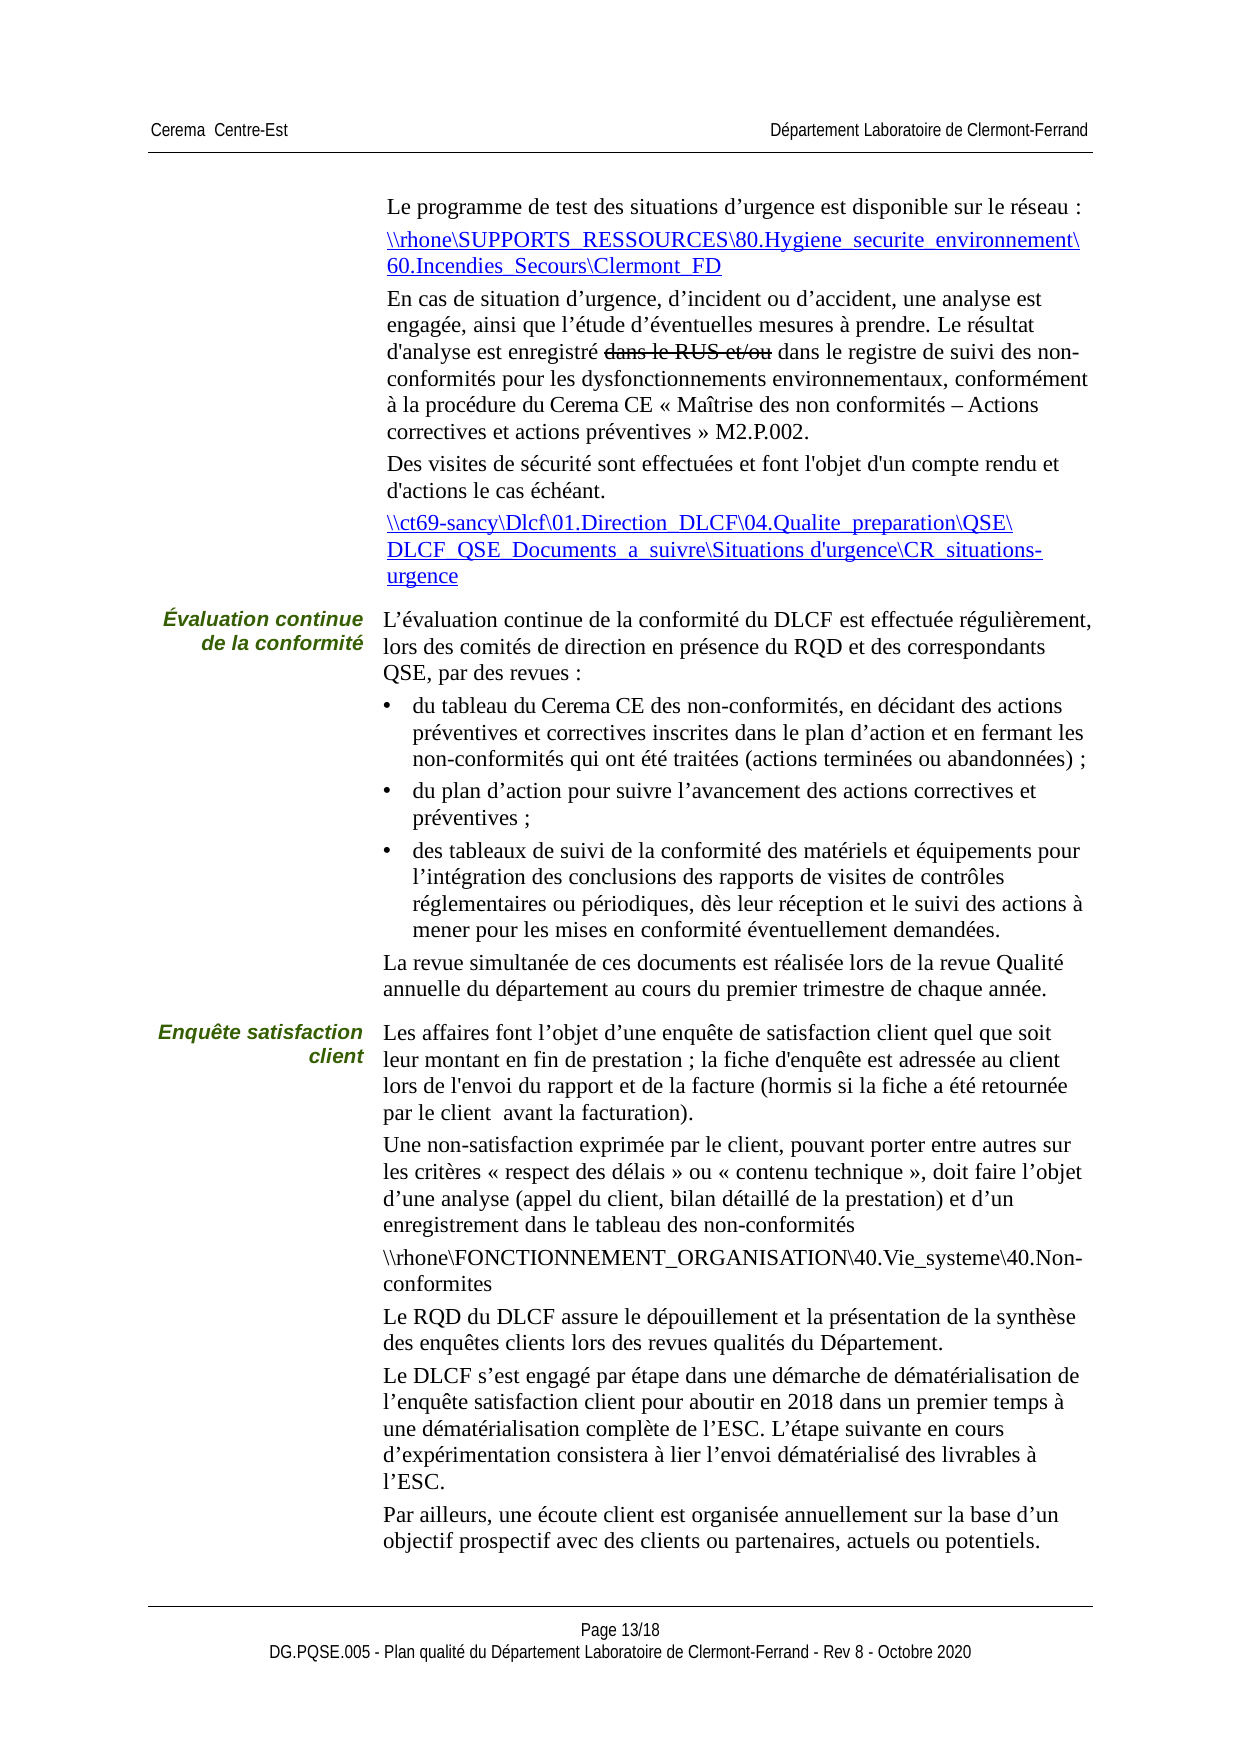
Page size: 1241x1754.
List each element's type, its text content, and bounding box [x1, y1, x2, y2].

table_cell Le programme de test des situations d’urgence est disponible sur le réseau : \\rhone\SUPPORTS_RESSOURCES\80.Hygiene_securite_environnement\60.Incendies_Secours\Clermont_FD En cas de situation d’urgence, d’incident ou d’accident, une analyse est engagée, ainsi que l’étude d’éventuelles mesures à prendre. Le résultat d'analyse est enregistré dans le RUS et/ou dans le registre de suivi des non-conformités pour les dysfonctionnements environnementaux, conformément à la procédure du Cerema CE « Maîtrise des non conformités – Actions correctives et actions préventives » M2.P.002. Des visites de sécurité sont effectuées et font l'objet d'un compte rendu et d'actions le cas échéant. \\ct69-sancy\Dlcf\01.Direction_DLCF\04.Qualite_preparation\QSE\DLCF_QSE_Documents_a_suivre\Situations d'urgence\CR_situations-urgence [371, 181, 1093, 594]
table_header L’évaluation continue de la conformité du DLCF est effectuée régulièrement, lors des comités de direction en présence du RQD et des correspondants QSE, par des revues : du tableau du Cerema CE des non-conformités, en décidant des actions préventives et correctives inscrites dans le plan d’action et en fermant les non-conformités qui ont été traitées (actions terminées ou abandonnées) ; du plan d’action pour suivre l’avancement des actions correctives et préventives ; des tableaux de suivi de la conformité des matériels et équipements pour l’intégration des conclusions des rapports de visites de contrôles réglementaires ou périodiques, dès leur réception et le suivi des actions à mener pour les mises en conformité éventuellement demandées. La revue simultanée de ces documents est réalisée lors de la revue Qualité annuelle du département au cours du premier trimestre de chaque année. [371, 595, 1093, 1007]
table_header Enquête satisfaction client [148, 1008, 371, 1559]
table_header Les affaires font l’objet d’une enquête de satisfaction client quel que soit leur montant en fin de prestation ; la fiche d'enquête est adressée au client lors de l'envoi du rapport et de la facture (hormis si la fiche a été retournée par le client avant la facturation). Une non-satisfaction exprimée par le client, pouvant porter entre autres sur les critères « respect des délais » ou « contenu technique », doit faire l’objet d’une analyse (appel du client, bilan détaillé de la prestation) et d’un enregistrement dans le tableau des non-conformités \\rhone\FONCTIONNEMENT_ORGANISATION\40.Vie_systeme\40.Non-conformites Le RQD du DLCF assure le dépouillement et la présentation de la synthèse des enquêtes clients lors des revues qualités du Département. Le DLCF s’est engagé par étape dans une démarche de dématérialisation de l’enquête satisfaction client pour aboutir en 2018 dans un premier temps à une dématérialisation complète de l’ESC. L’étape suivante en cours d’expérimentation consistera à lier l’envoi dématérialisé des livrables à l’ESC. Par ailleurs, une écoute client est organisée annuellement sur la base d’un objectif prospectif avec des clients ou partenaires, actuels ou potentiels. [371, 1008, 1093, 1559]
table_header Évaluation continue de la conformité [148, 595, 371, 1007]
table_cell [148, 181, 371, 594]
